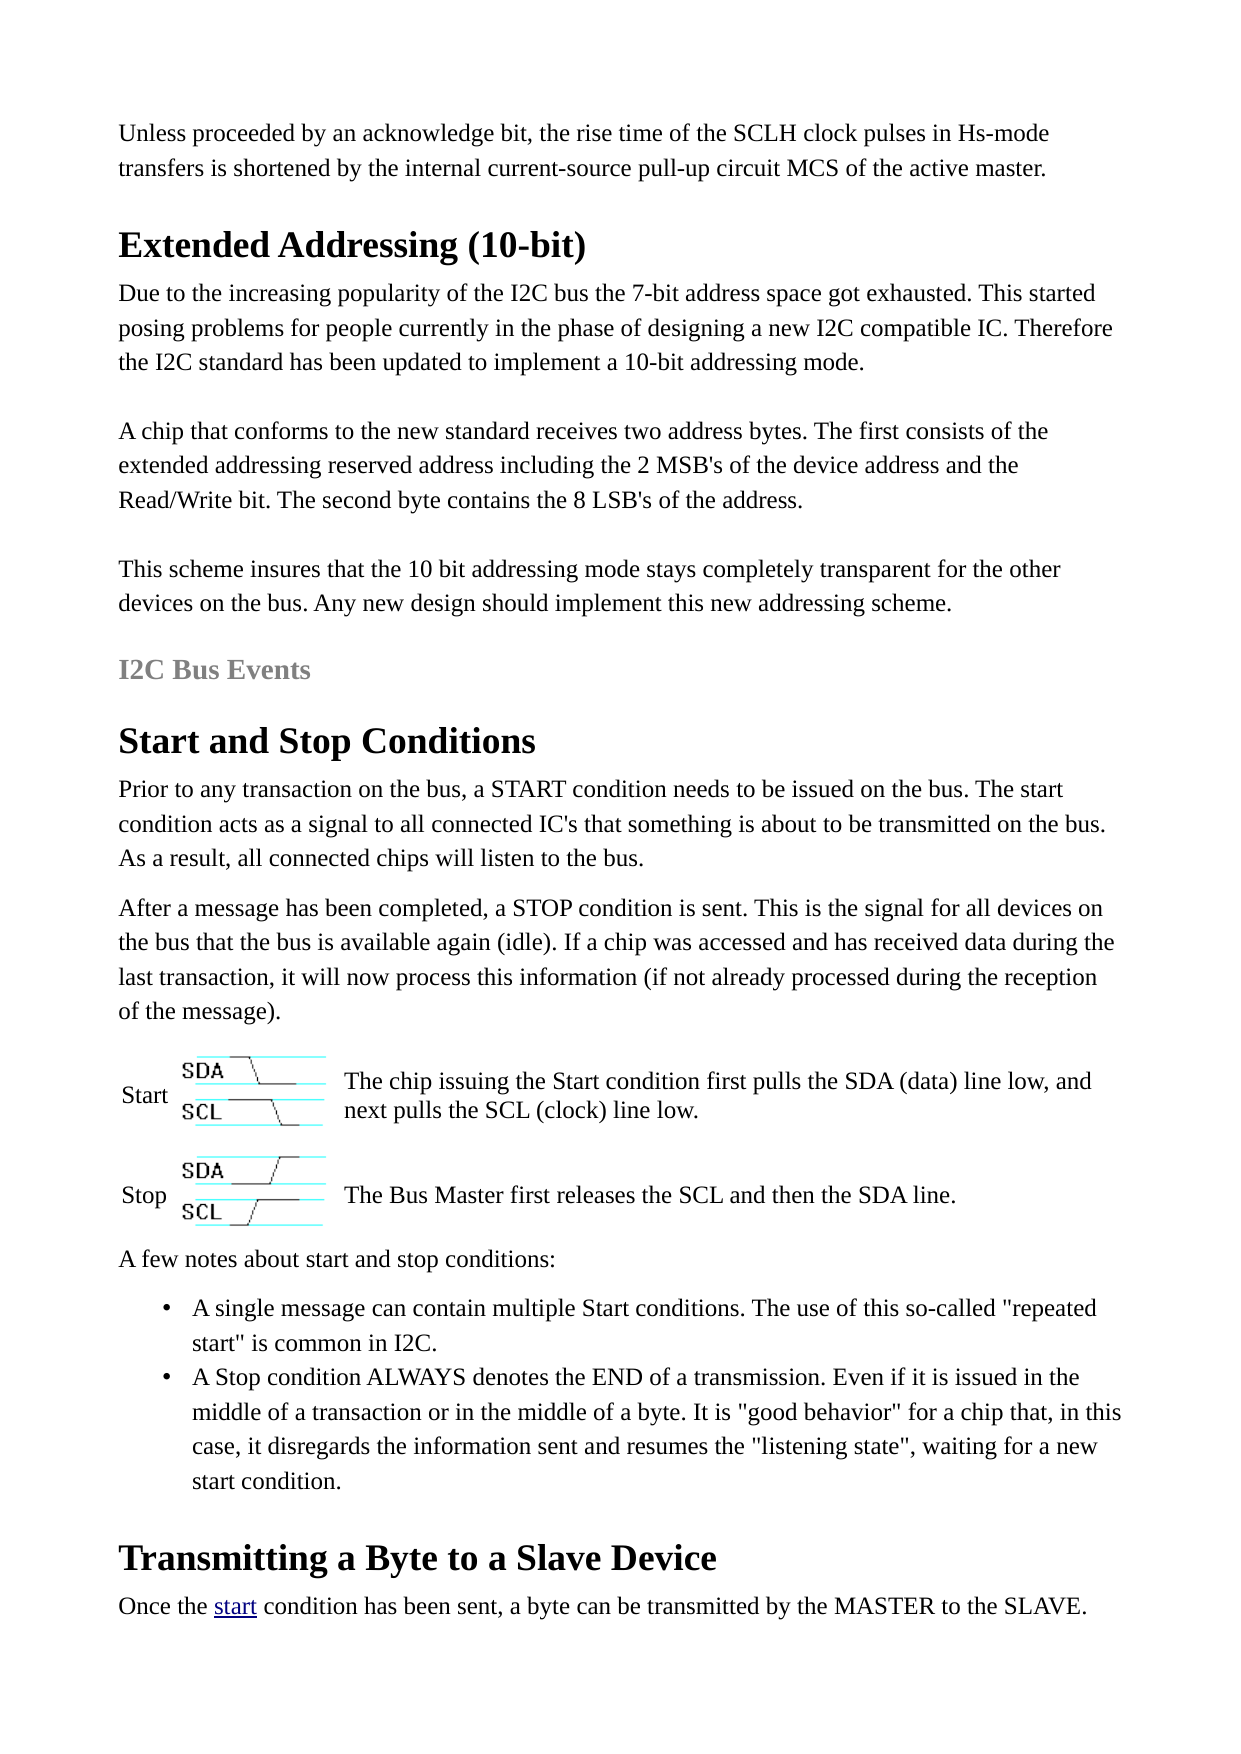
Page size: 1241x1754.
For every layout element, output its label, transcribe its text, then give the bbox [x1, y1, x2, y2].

text Prior to any transaction on the bus, a START condition needs to be issued on the bus. The start condition acts as a signal to all connected IC's that something is about to be transmitted on the bus. As a result, all connected chips will listen to the bus. [118, 774, 1122, 872]
table_cell The Bus Master first releases the SCL and then the SDA line. [341, 1145, 1122, 1244]
table_header [176, 1045, 341, 1145]
subtitle Transmitting a Byte to a Slave Device [118, 1536, 1122, 1579]
picture [178, 1147, 335, 1242]
subtitle Start and Stop Conditions [118, 719, 1122, 762]
text Once the start condition has been sent, a byte can be transmitted by the MASTER to the SLAVE. [118, 1591, 1122, 1620]
text A few notes about start and stop conditions: [118, 1244, 1122, 1273]
subtitle Extended Addressing (10-bit) [118, 222, 1122, 266]
list A Stop condition ALWAYS denotes the END of a transmission. Even if it is issued in the middle of a transaction or in the middle of a byte. It is "good behavior" for a chip that, in this case, it disregards the information sent and resumes the "listening state", waiting for a new start condition. [162, 1362, 1122, 1494]
text Due to the increasing popularity of the I2C bus the 7-bit address space got exhausted. This started posing problems for people currently in the phase of designing a new I2C compatible IC. Therefore the I2C standard has been updated to implement a 10-bit addressing mode. A chip that conforms to the new standard receives two address bytes. The first consists of the extended addressing reserved address including the 2 MSB's of the device address and the Read/Write bit. The second byte contains the 8 LSB's of the address. This scheme insures that the 10 bit addressing mode stays completely transparent for the other devices on the bus. Any new design should implement this new addressing scheme. [118, 278, 1122, 617]
table_cell [176, 1145, 341, 1244]
subtitle I2C Bus Events [118, 652, 1122, 686]
table_cell Stop [118, 1145, 176, 1244]
text Unless proceeded by an acknowledge bit, the rise time of the SCLH clock pulses in Hs-mode transfers is shortened by the internal current-source pull-up circuit MCS of the active master. [118, 118, 1122, 181]
text After a message has been completed, a STOP condition is sent. This is the signal for all devices on the bus that the bus is available again (idle). If a chip was accessed and has received data during the last transaction, it will now process this information (if not already processed during the reception of the message). [118, 893, 1122, 1025]
table_header The chip issuing the Start condition first pulls the SDA (data) line low, and next pulls the SCL (clock) line low. [341, 1045, 1122, 1145]
list A single message can contain multiple Start conditions. The use of this so-called "repeated start" is common in I2C. [162, 1293, 1122, 1357]
table_header Start [118, 1045, 176, 1145]
picture [178, 1048, 335, 1142]
